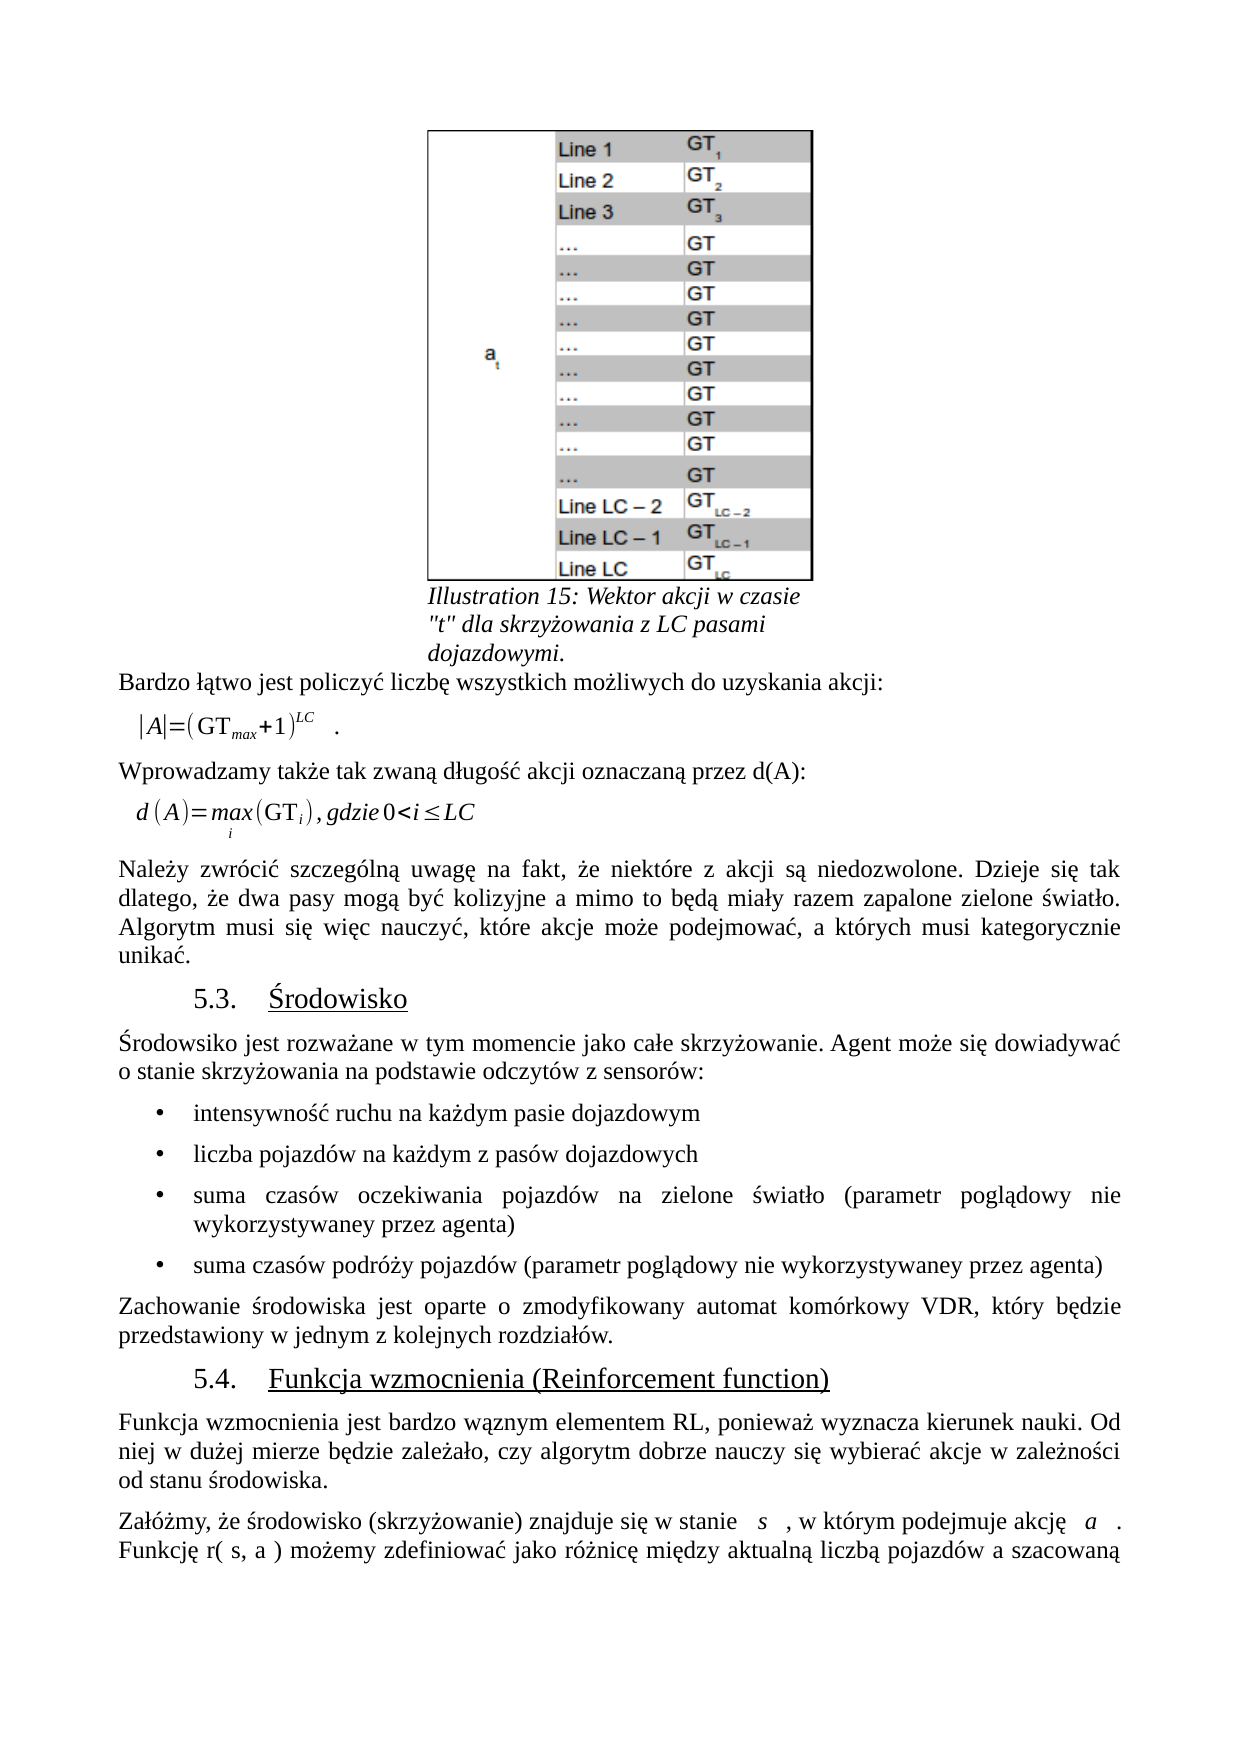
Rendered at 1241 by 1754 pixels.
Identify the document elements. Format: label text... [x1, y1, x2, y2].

text Załóżmy, że środowisko (skrzyżowanie) znajduje się w stanie, w którym podejmuje akcję. Funkcję r( s, a ) możemy zdefiniować jako różnicę między aktualną liczbą pojazdów a szacowaną [118, 1506, 1122, 1564]
text Funkcja wzmocnienia jest bardzo wąznym elementem RL, ponieważ wyznacza kierunek nauki. Od niej w dużej mierze będzie zależało, czy algorytm dobrze nauczy się wybierać akcje w zależności od stanu środowiska. [118, 1407, 1122, 1494]
text Bardzo łątwo jest policzyć liczbę wszystkich możliwych do uzyskania akcji: [118, 118, 1122, 696]
list liczba pojazdów na każdym z pasów dojazdowych [156, 1139, 1122, 1168]
picture [427, 130, 814, 581]
text Wprowadzamy także tak zwaną długość akcji oznaczaną przez d(A): [118, 756, 1122, 784]
text Zachowanie środowiska jest oparte o zmodyfikowany automat komórkowy VDR, który będzie przedstawiony w jednym z kolejnych rozdziałów. [118, 1291, 1122, 1349]
text Należy zwrócić szczególną uwagę na fakt, że niektóre z akcji są niedozwolone. Dzieje się tak dlatego, że dwa pasy mogą być kolizyjne a mimo to będą miały razem zapalone zielone światło. Algorytm musi się więc nauczyć, które akcje może podejmować, a których musi kategorycznie unikać. [118, 854, 1122, 969]
list intensywność ruchu na każdym pasie dojazdowym [156, 1098, 1122, 1126]
text . [118, 708, 1122, 743]
list suma czasów podróży pojazdów (parametr poglądowy nie wykorzystywaney przez agenta) [156, 1250, 1122, 1279]
list Środowisko [193, 982, 1122, 1015]
text Środowsiko jest rozważane w tym momencie jako całe skrzyżowanie. Agent może się dowiadywać o stanie skrzyżowania na podstawie odczytów z sensorów: [118, 1028, 1122, 1085]
text Illustration 15: Wektor akcji w czasie "t" dla skrzyżowania z LC pasami dojazdowymi. [427, 581, 813, 667]
list suma czasów oczekiwania pojazdów na zielone światło (parametr poglądowy nie wykorzystywaney przez agenta) [156, 1180, 1122, 1238]
list Funkcja wzmocnienia (Reinforcement function) [193, 1361, 1122, 1395]
